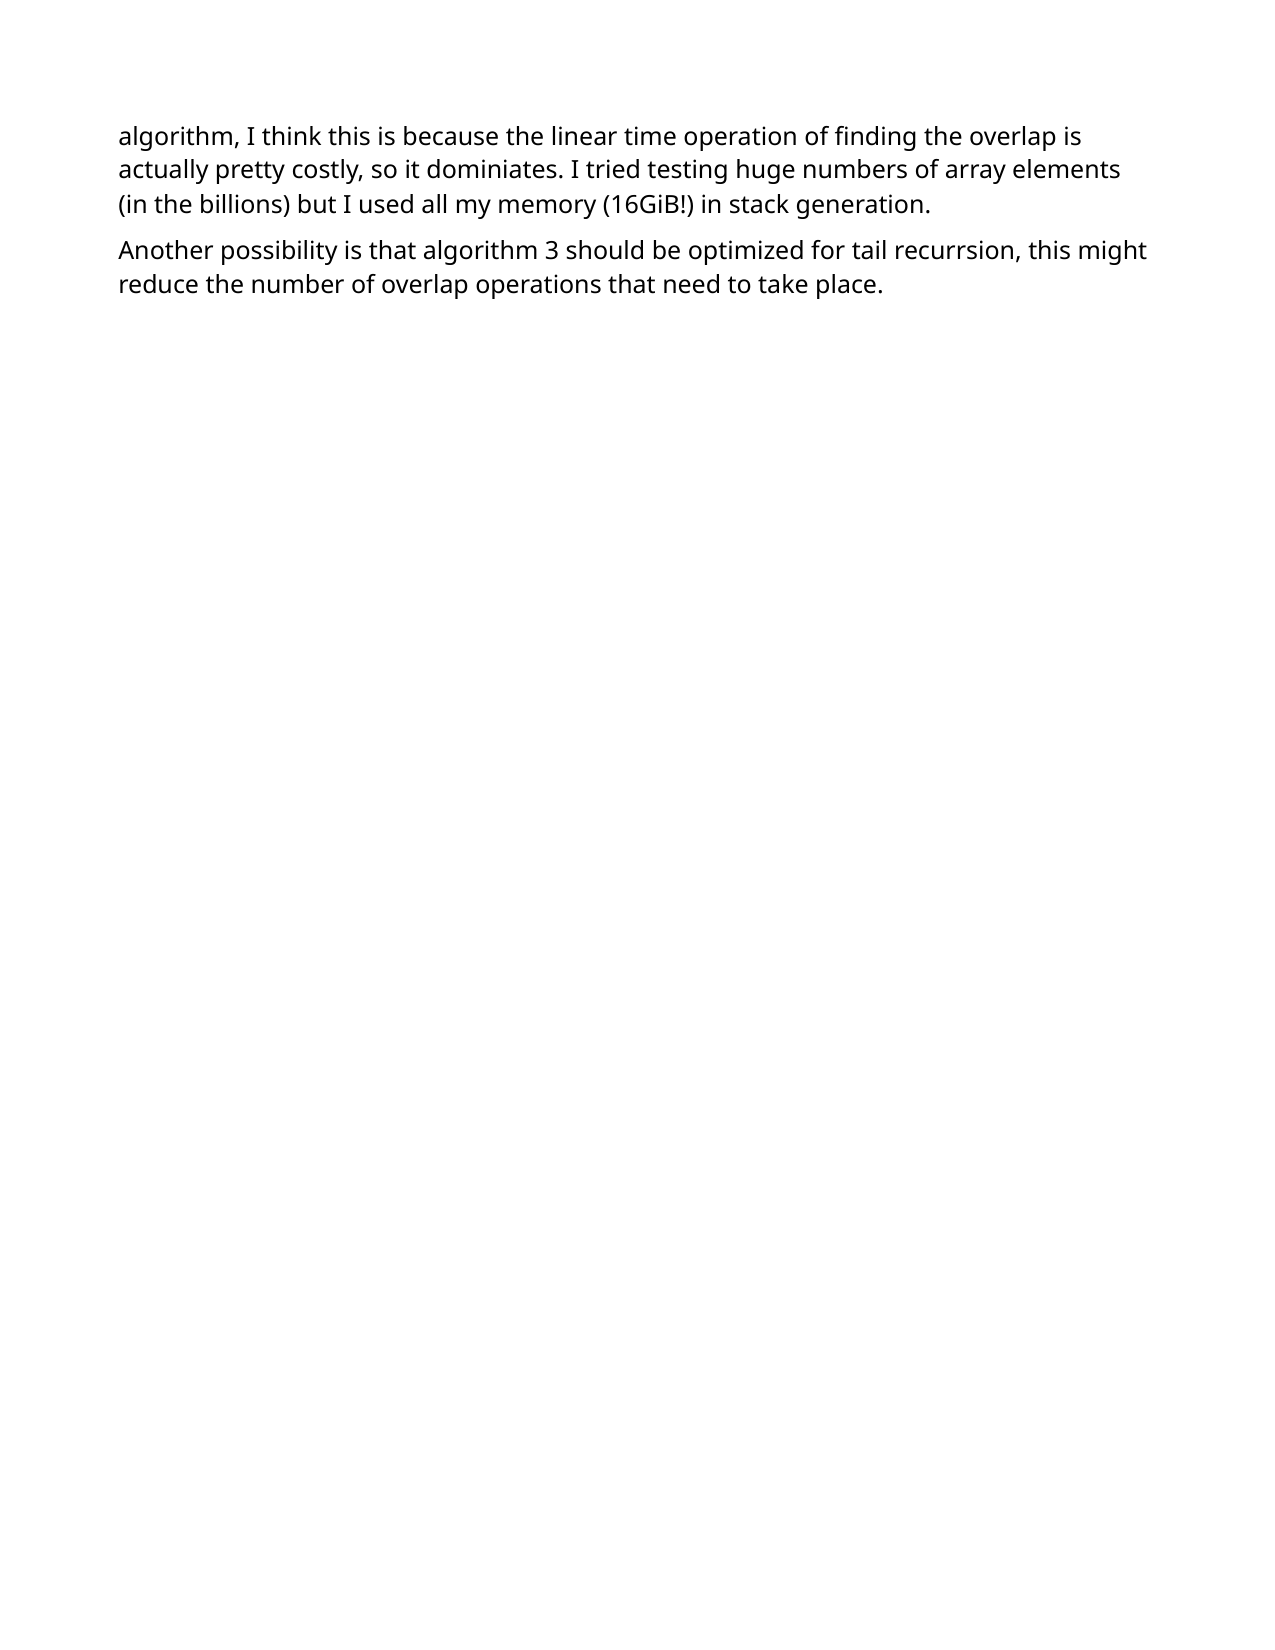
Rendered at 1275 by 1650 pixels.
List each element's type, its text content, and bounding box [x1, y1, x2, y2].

text Another possibility is that algorithm 3 should be optimized for tail recurrsion, this might reduce the number of overlap operations that need to take place. [118, 233, 1157, 301]
text algorithm, I think this is because the linear time operation of finding the overlap is actually pretty costly, so it dominiates. I tried testing huge numbers of array elements (in the billions) but I used all my memory (16GiB!) in stack generation. [118, 118, 1157, 220]
